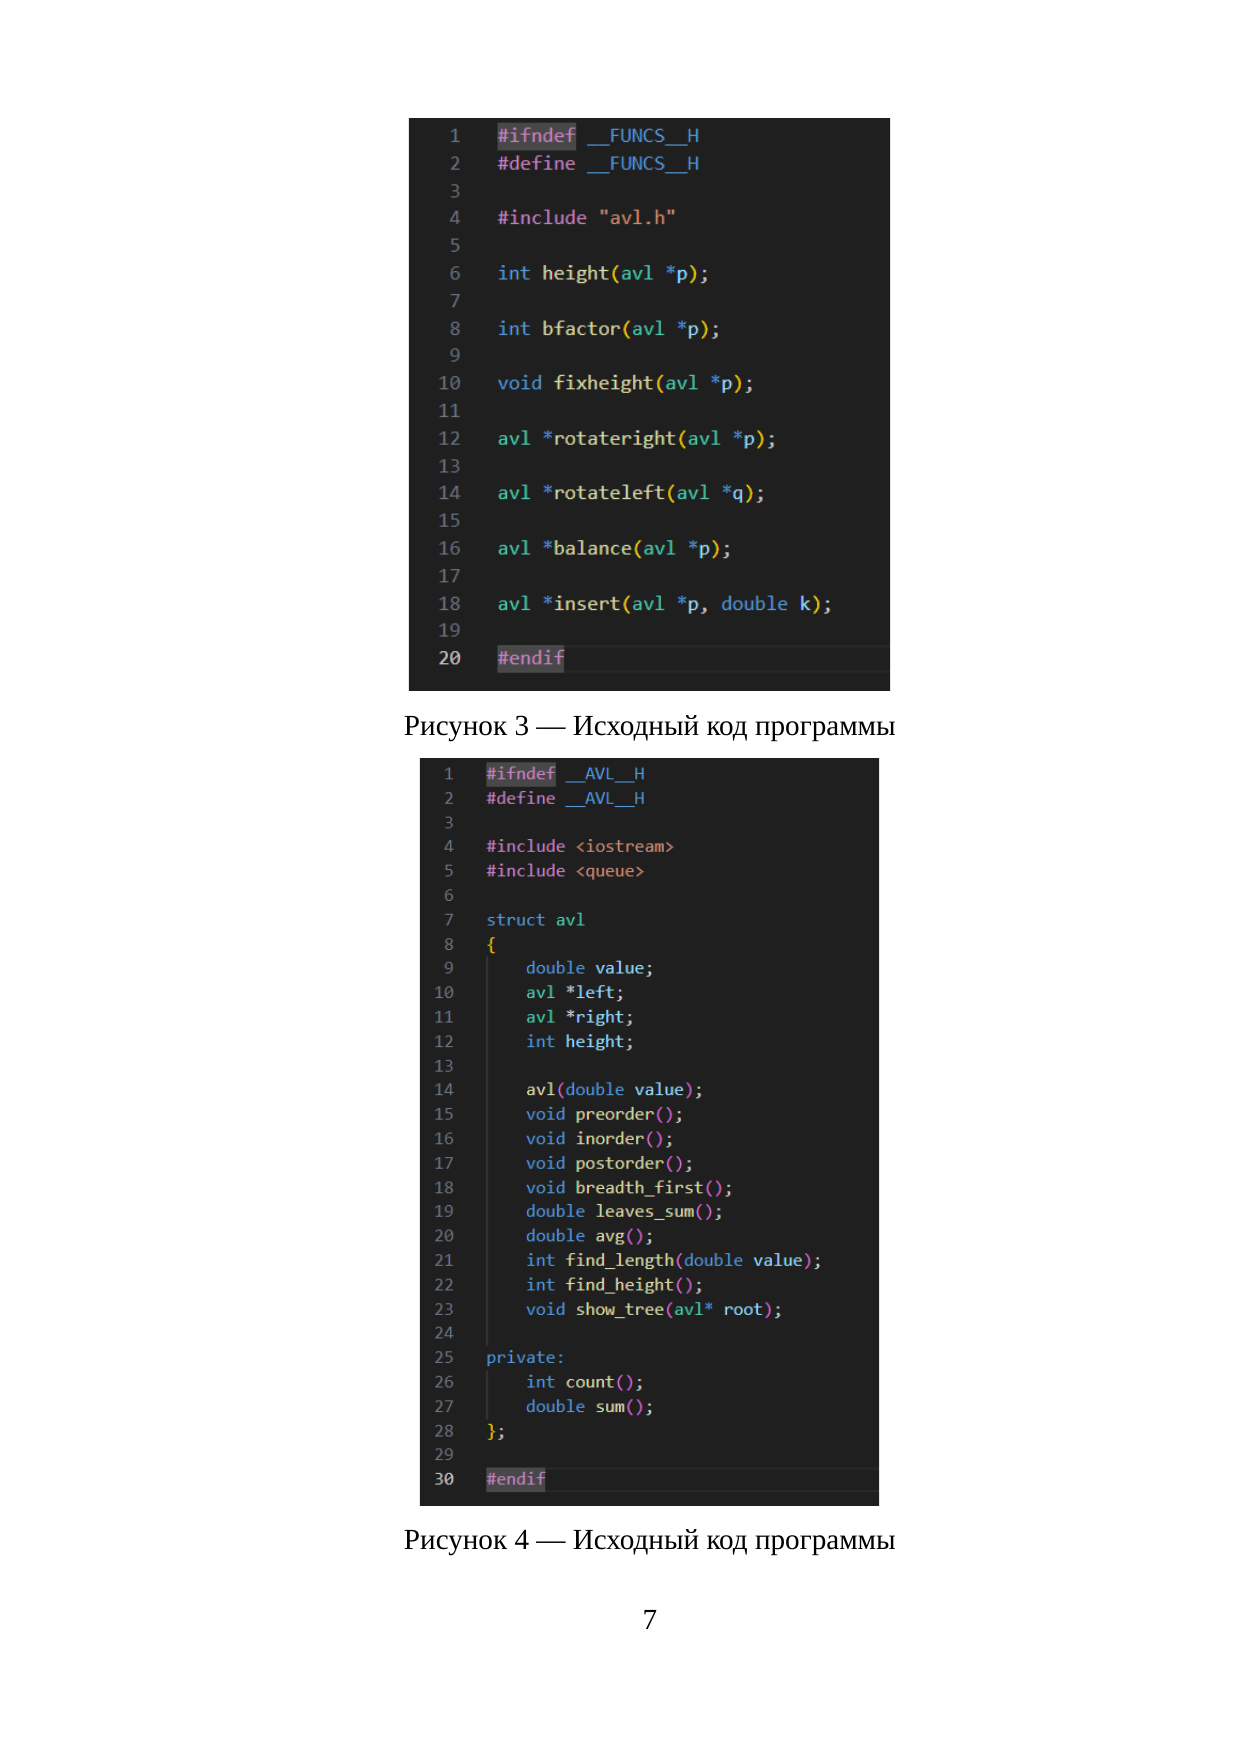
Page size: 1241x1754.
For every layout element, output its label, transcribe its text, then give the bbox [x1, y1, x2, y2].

text Рисунок 3 — Исходный код программы [148, 118, 1152, 741]
picture [408, 118, 891, 691]
text Рисунок 4 — Исходный код программы [148, 758, 1152, 1556]
picture [419, 758, 880, 1506]
